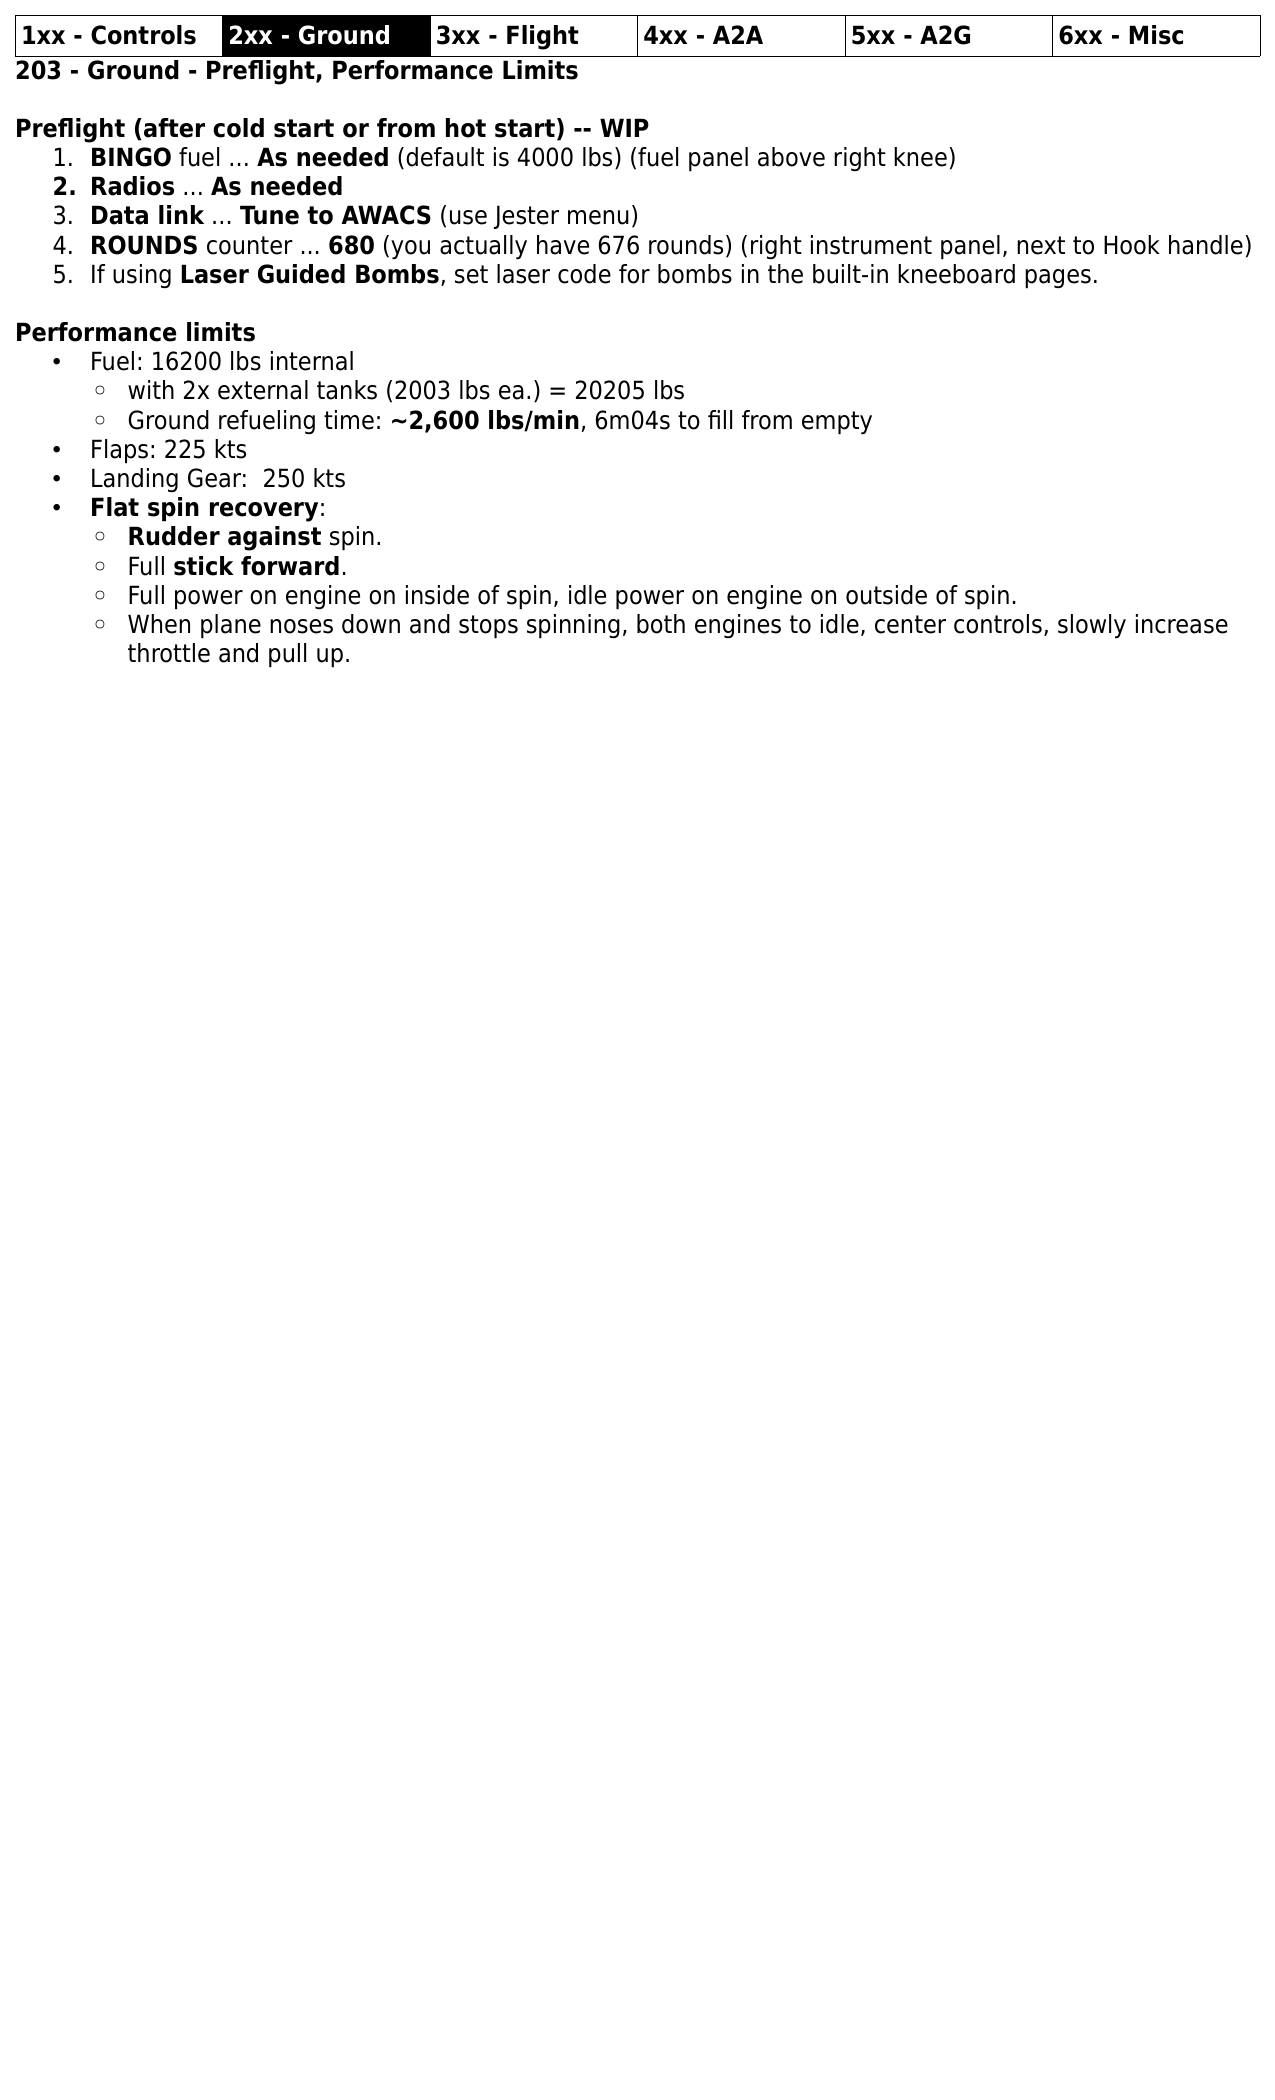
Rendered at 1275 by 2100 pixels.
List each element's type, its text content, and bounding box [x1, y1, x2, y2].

list Data link ... Tune to AWACS (use Jester menu) [52, 202, 1260, 231]
table_header 3xx - Flight [431, 16, 637, 56]
list ROUNDS counter ... 680 (you actually have 676 rounds) (right instrument panel, next to Hook handle) [52, 231, 1260, 260]
table_header 6xx - Misc [1053, 16, 1260, 56]
text Preflight (after cold start or from hot start) -- WIP [15, 114, 1260, 143]
list Flat spin recovery: [52, 493, 1260, 522]
list Fuel: 16200 lbs internal [52, 347, 1260, 377]
list Rudder against spin. [90, 522, 1260, 552]
table_header 2xx - Ground [223, 16, 430, 56]
text 203 - Ground - Preflight, Performance Limits [15, 57, 1260, 85]
list Full stick forward. [90, 552, 1260, 581]
table_header 1xx - Controls [16, 16, 222, 56]
list Full power on engine on inside of spin, idle power on engine on outside of spin. [90, 581, 1260, 610]
table_header 4xx - A2A [638, 16, 845, 56]
table_header 5xx - A2G [846, 16, 1052, 56]
list Landing Gear: 250 kts [52, 464, 1260, 493]
list Radios ... As needed [52, 172, 1260, 202]
text Performance limits [15, 318, 1260, 347]
list Ground refueling time: ~2,600 lbs/min, 6m04s to fill from empty [90, 406, 1260, 435]
list If using Laser Guided Bombs, set laser code for bombs in the built-in kneeboard pages. [52, 260, 1260, 289]
list with 2x external tanks (2003 lbs ea.) = 20205 lbs [90, 377, 1260, 406]
list BINGO fuel ... As needed (default is 4000 lbs) (fuel panel above right knee) [52, 143, 1260, 172]
list When plane noses down and stops spinning, both engines to idle, center controls, slowly increase throttle and pull up. [90, 610, 1260, 668]
list Flaps: 225 kts [52, 435, 1260, 464]
